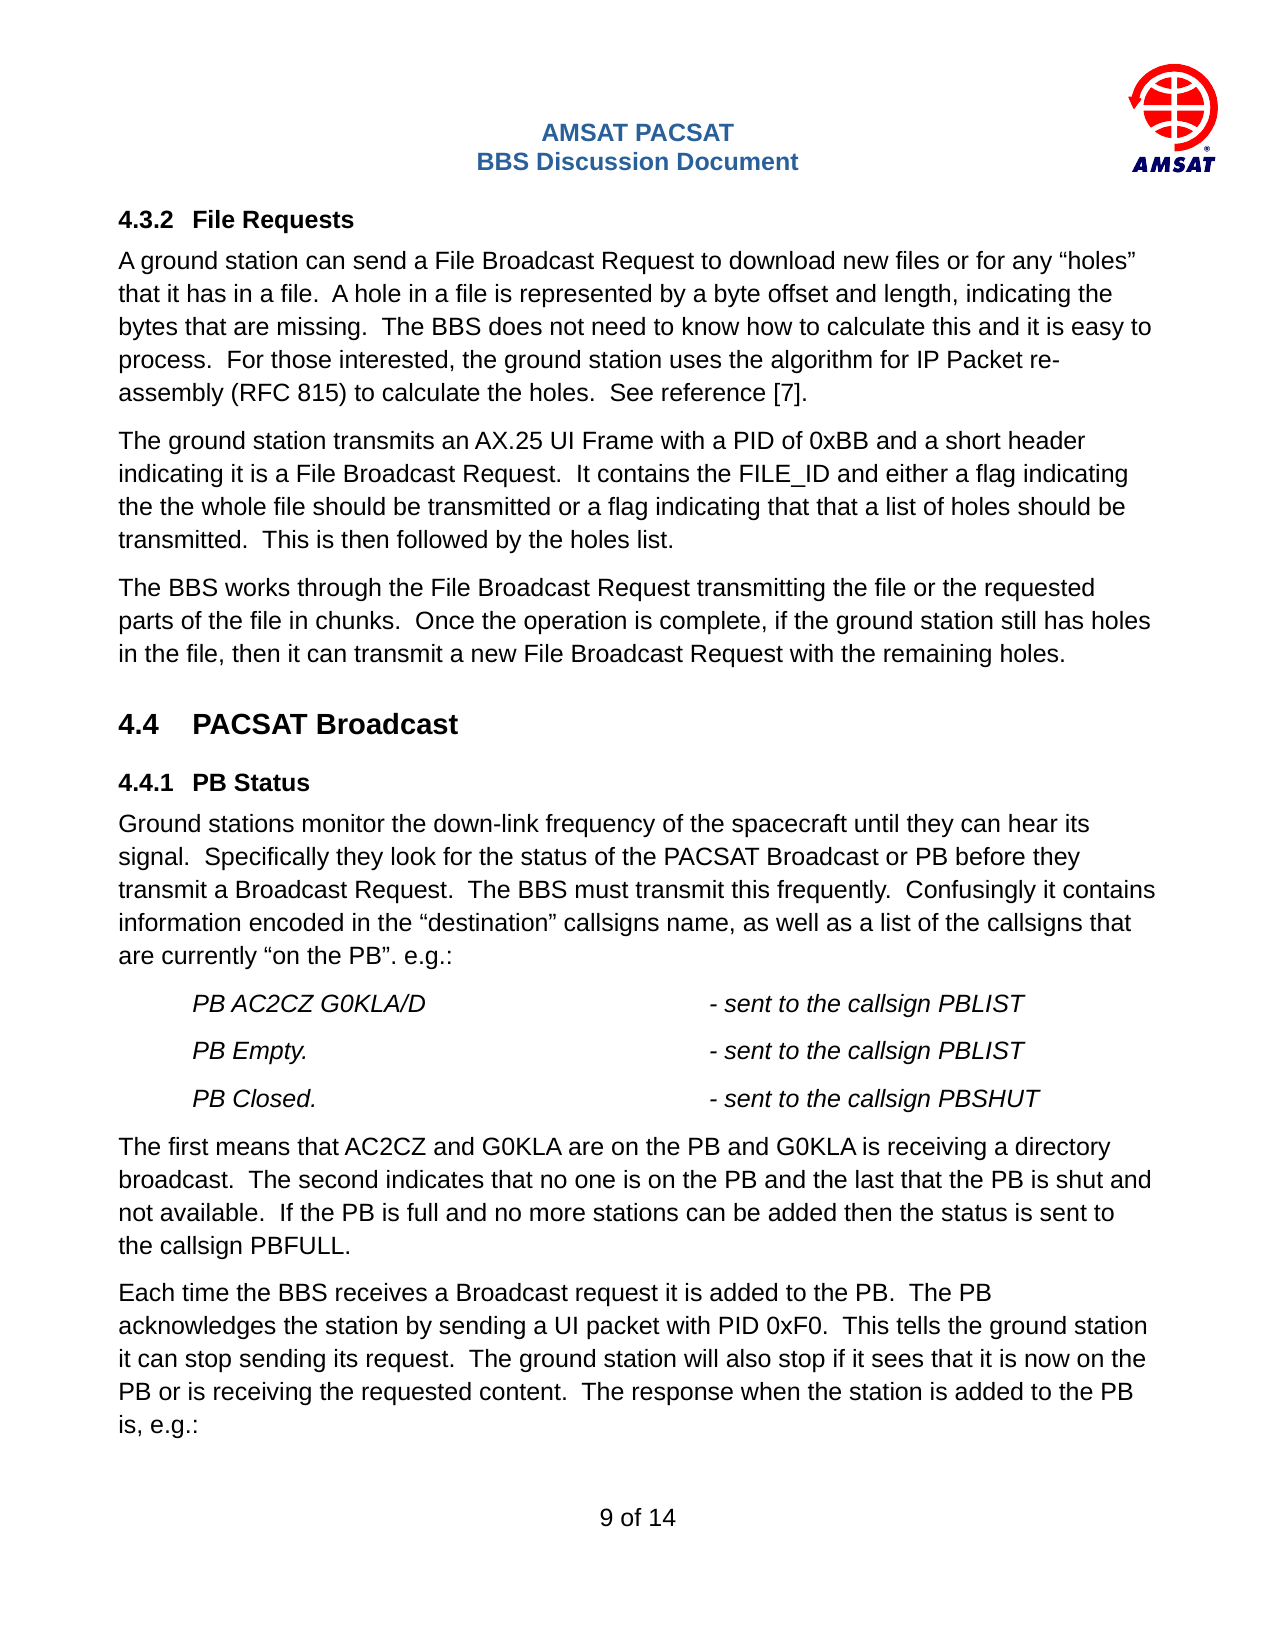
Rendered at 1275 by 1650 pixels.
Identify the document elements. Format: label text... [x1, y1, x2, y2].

text A ground station can send a File Broadcast Request to download new files or for any “holes” that it has in a file. A hole in a file is represented by a byte offset and length, indicating the bytes that are missing. The BBS does not need to know how to calculate this and it is easy to process. For those interested, the ground station uses the algorithm for IP Packet re-assembly (RFC 815) to calculate the holes. See reference [7]. [118, 246, 1157, 407]
text Each time the BBS receives a Broadcast request it is added to the PB. The PB acknowledges the station by sending a UI packet with PID 0xF0. This tells the ground station it can stop sending its request. The ground station will also stop if it sees that it is now on the PB or is receiving the requested content. The response when the station is added to the PB is, e.g.: [118, 1278, 1157, 1439]
text PB Closed. - sent to the callsign PBSHUT [118, 1084, 1157, 1113]
text The first means that AC2CZ and G0KLA are on the PB and G0KLA is receiving a directory broadcast. The second indicates that no one is on the PB and the last that the PB is shut and not available. If the PB is full and no more stations can be added then the status is sent to the callsign PBFULL. [118, 1132, 1157, 1259]
text Ground stations monitor the down-link frequency of the spacecraft until they can hear its signal. Specifically they look for the status of the PACSAT Broadcast or PB before they transmit a Broadcast Request. The BBS must transmit this frequently. Confusingly it contains information encoded in the “destination” callsigns name, as well as a list of the callsigns that are currently “on the PB”. e.g.: [118, 809, 1157, 970]
subtitle File Requests [118, 205, 1157, 234]
text PB Empty. - sent to the callsign PBLIST [118, 1036, 1157, 1065]
text The BBS works through the File Broadcast Request transmitting the file or the requested parts of the file in chunks. Once the operation is complete, if the ground station still has holes in the file, then it can transmit a new File Broadcast Request with the remaining holes. [118, 573, 1157, 667]
text The ground station transmits an AX.25 UI Frame with a PID of 0xBB and a short header indicating it is a File Broadcast Request. It contains the FILE_ID and either a flag indicating the the whole file should be transmitted or a flag indicating that that a list of holes should be transmitted. This is then followed by the holes list. [118, 426, 1157, 554]
subtitle PACSAT Broadcast [118, 707, 1157, 741]
subtitle PB Status [118, 768, 1157, 797]
picture [1126, 61, 1220, 174]
text PB AC2CZ G0KLA/D - sent to the callsign PBLIST [118, 989, 1157, 1017]
